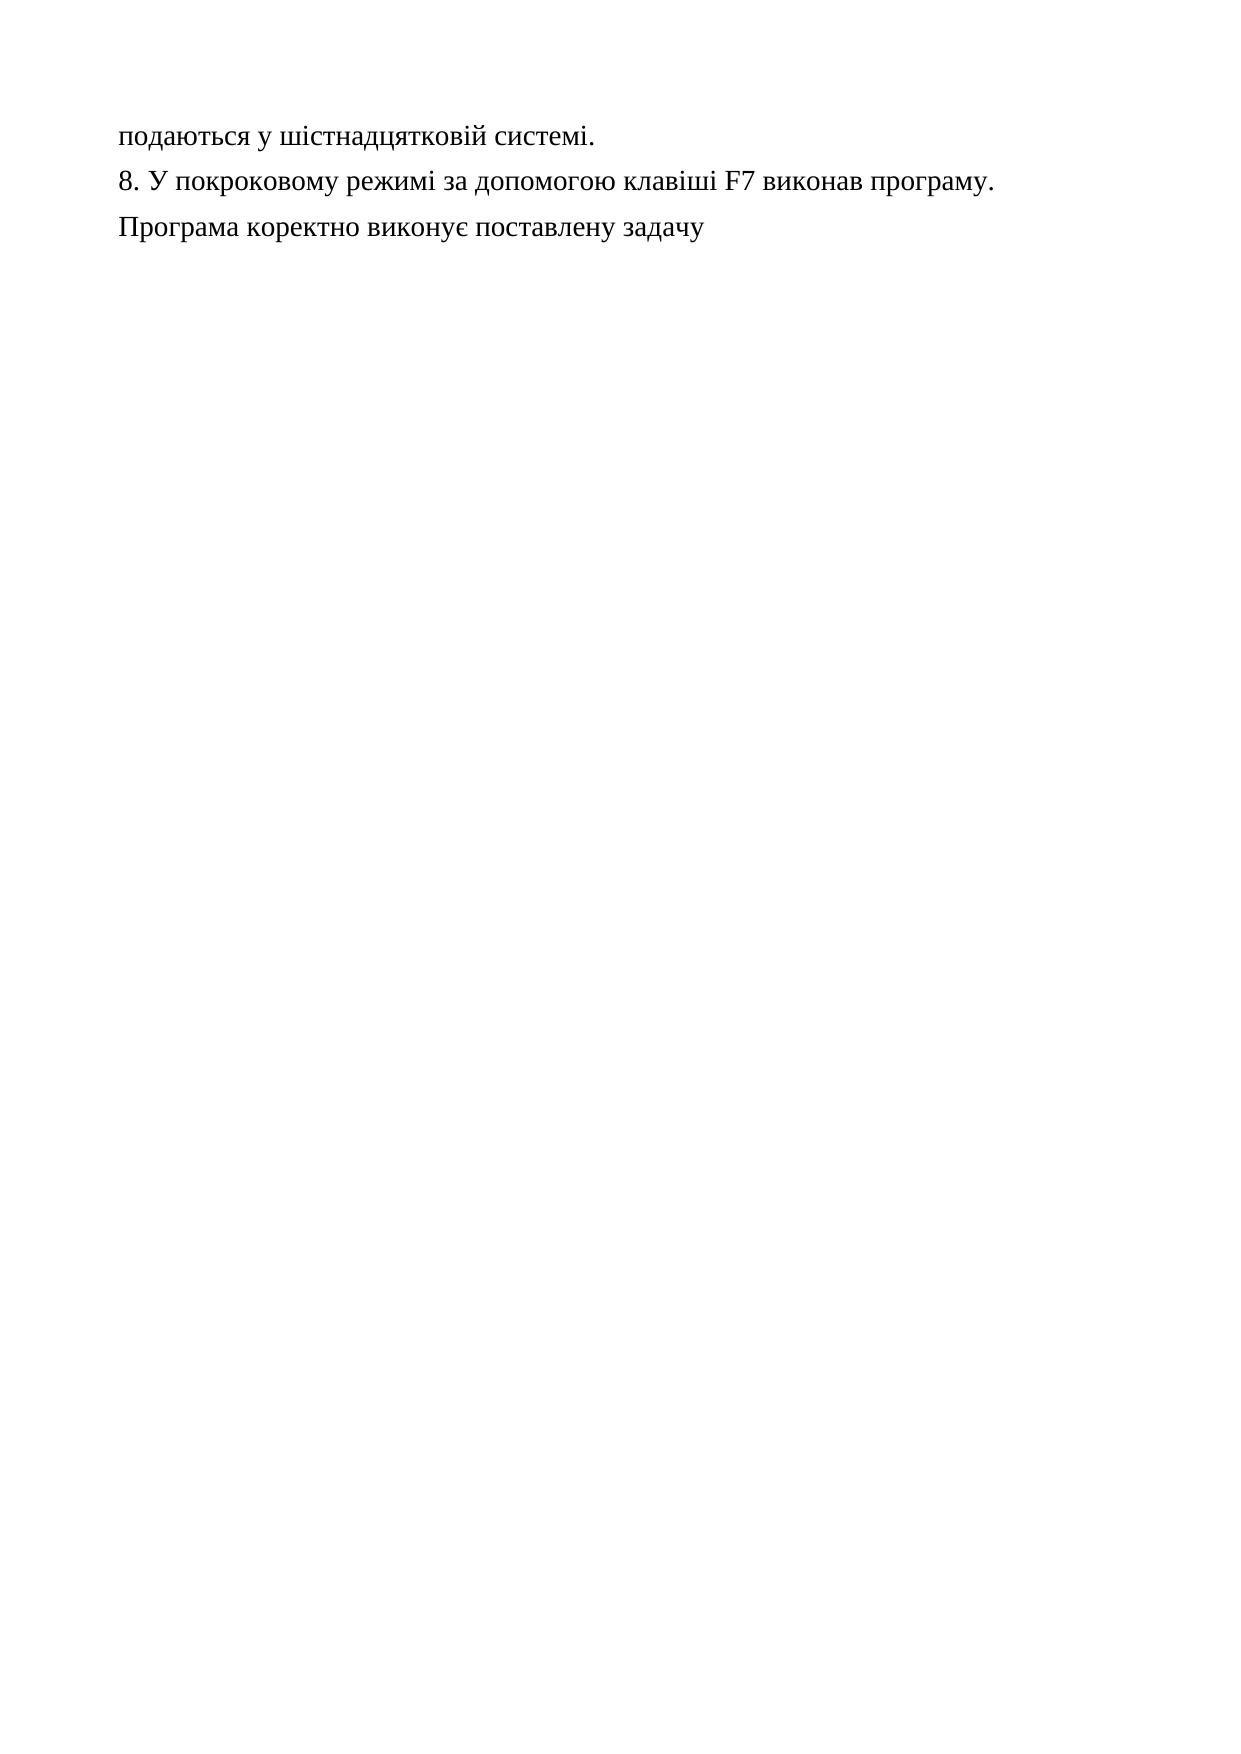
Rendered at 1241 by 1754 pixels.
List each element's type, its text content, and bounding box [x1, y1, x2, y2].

text Програма коректно виконує поставлену задачу [118, 209, 1122, 242]
text 8. У покроковому режимі за допомогою клавіші F7 виконав програму. [118, 163, 1122, 197]
text подаються у шістнадцятковій системі. [118, 118, 1122, 152]
